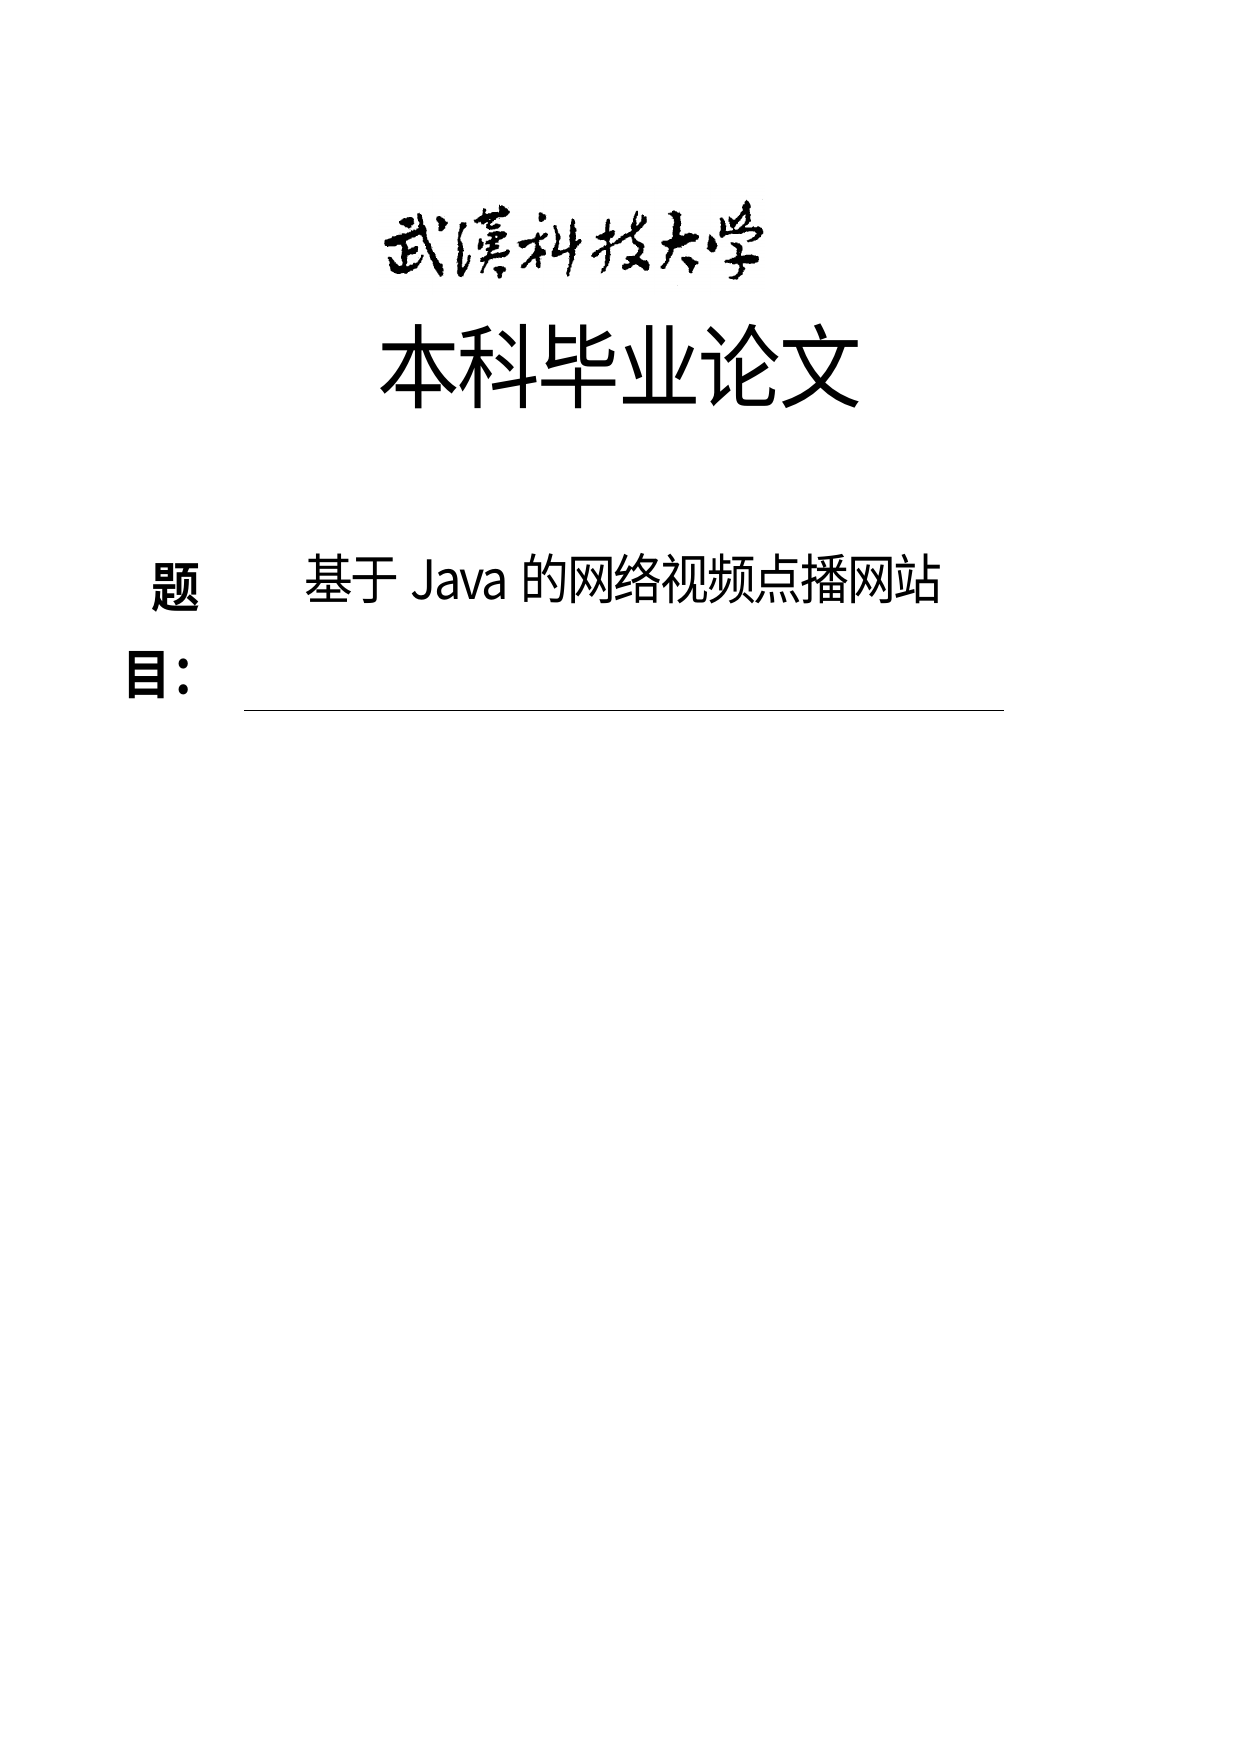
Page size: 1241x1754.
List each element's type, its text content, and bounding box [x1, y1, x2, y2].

text 本科毕业论文 [118, 161, 1122, 428]
table_header 基于Java的网络视频点播网站 [244, 536, 1004, 710]
table_header 题目： [107, 536, 244, 710]
